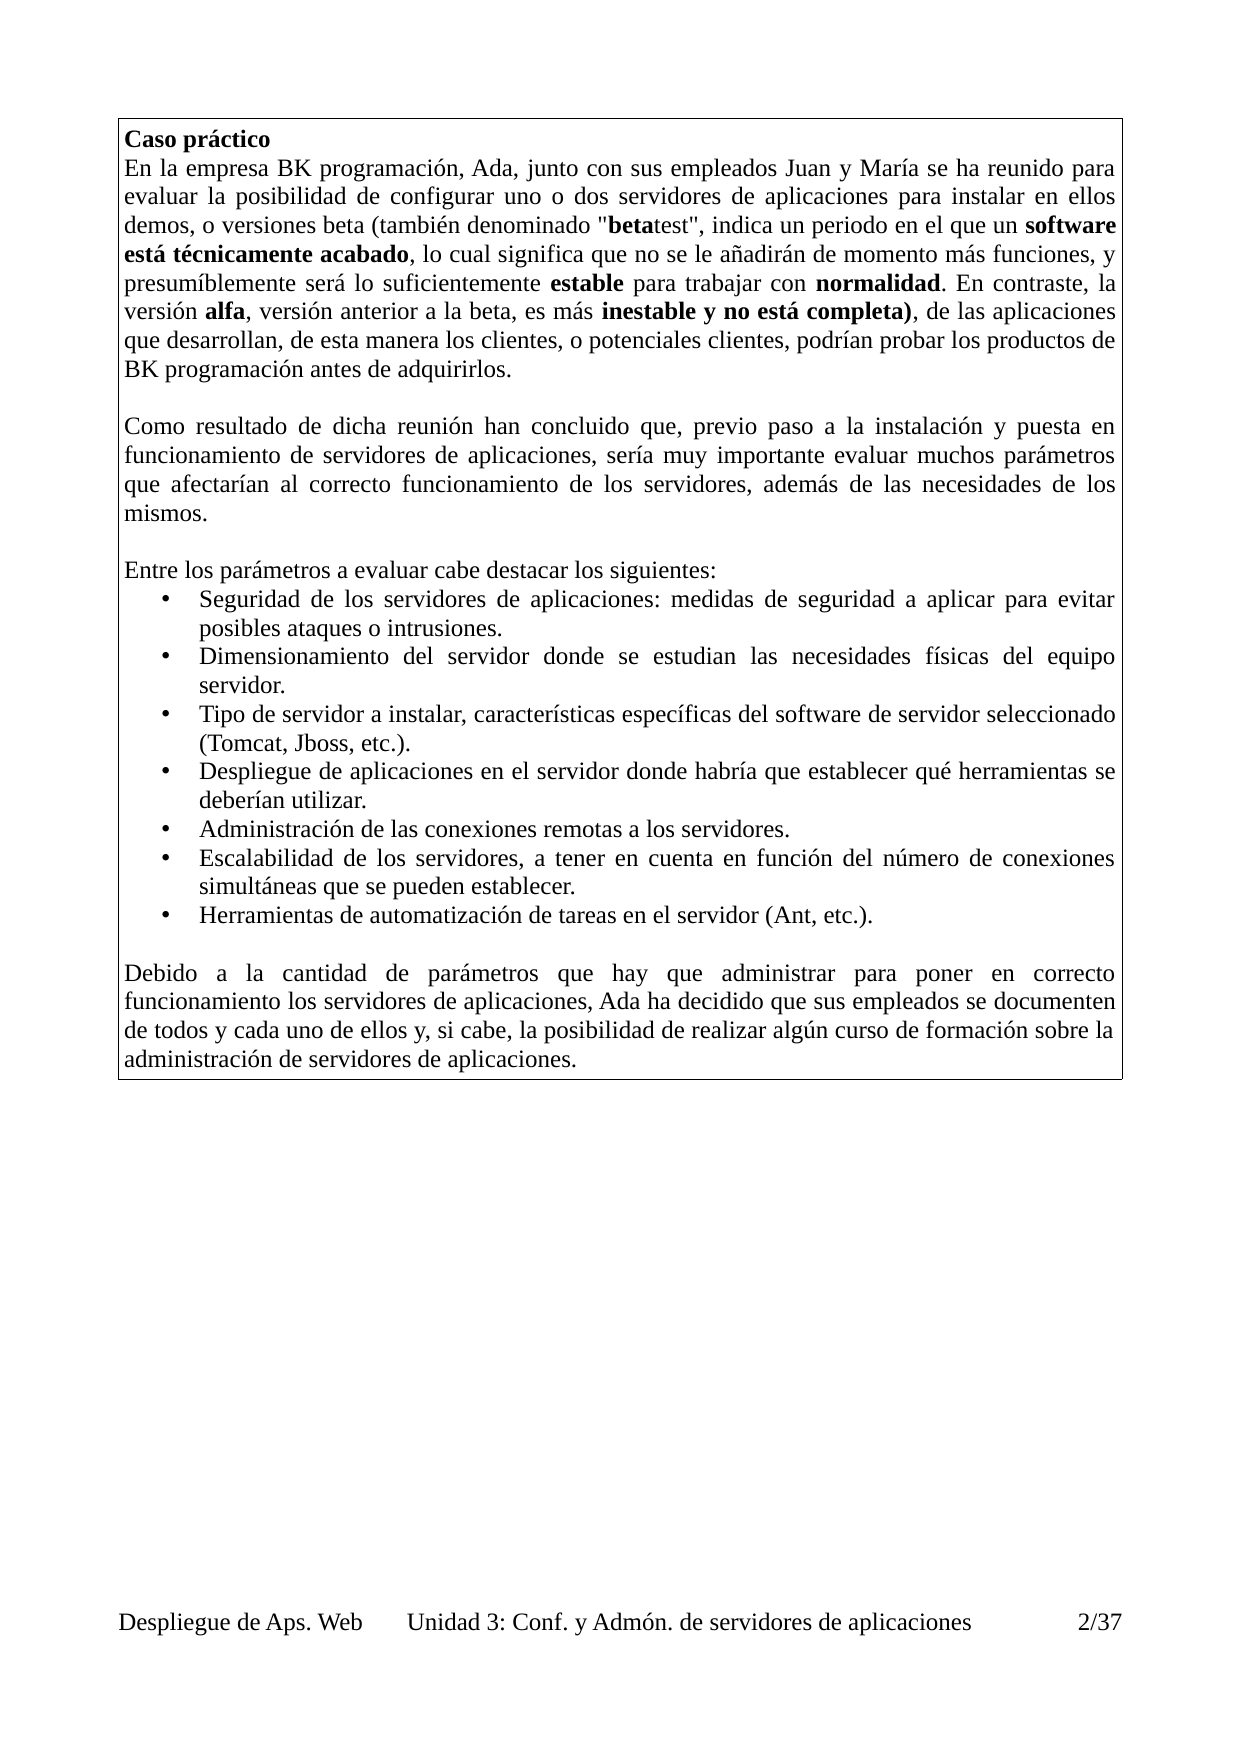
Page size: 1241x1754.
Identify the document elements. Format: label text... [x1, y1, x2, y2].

table_header Caso práctico En la empresa BK programación, Ada, junto con sus empleados Juan y María se ha reunido para evaluar la posibilidad de configurar uno o dos servidores de aplicaciones para instalar en ellos demos, o versiones beta (también denominado "betatest", indica un periodo en el que un software está técnicamente acabado, lo cual significa que no se le añadirán de momento más funciones, y presumíblemente será lo suficientemente estable para trabajar con normalidad. En contraste, la versión alfa, versión anterior a la beta, es más inestable y no está completa), de las aplicaciones que desarrollan, de esta manera los clientes, o potenciales clientes, podrían probar los productos de BK programación antes de adquirirlos. Como resultado de dicha reunión han concluido que, previo paso a la instalación y puesta en funcionamiento de servidores de aplicaciones, sería muy importante evaluar muchos parámetros que afectarían al correcto funcionamiento de los servidores, además de las necesidades de los mismos. Entre los parámetros a evaluar cabe destacar los siguientes: Seguridad de los servidores de aplicaciones: medidas de seguridad a aplicar para evitar posibles ataques o intrusiones. Dimensionamiento del servidor donde se estudian las necesidades físicas del equipo servidor. Tipo de servidor a instalar, características específicas del software de servidor seleccionado (Tomcat, Jboss, etc.). Despliegue de aplicaciones en el servidor donde habría que establecer qué herramientas se deberían utilizar. Administración de las conexiones remotas a los servidores. Escalabilidad de los servidores, a tener en cuenta en función del número de conexiones simultáneas que se pueden establecer. Herramientas de automatización de tareas en el servidor (Ant, etc.). Debido a la cantidad de parámetros que hay que administrar para poner en correcto funcionamiento los servidores de aplicaciones, Ada ha decidido que sus empleados se documenten de todos y cada uno de ellos y, si cabe, la posibilidad de realizar algún curso de formación sobre la administración de servidores de aplicaciones. [119, 119, 1122, 1078]
